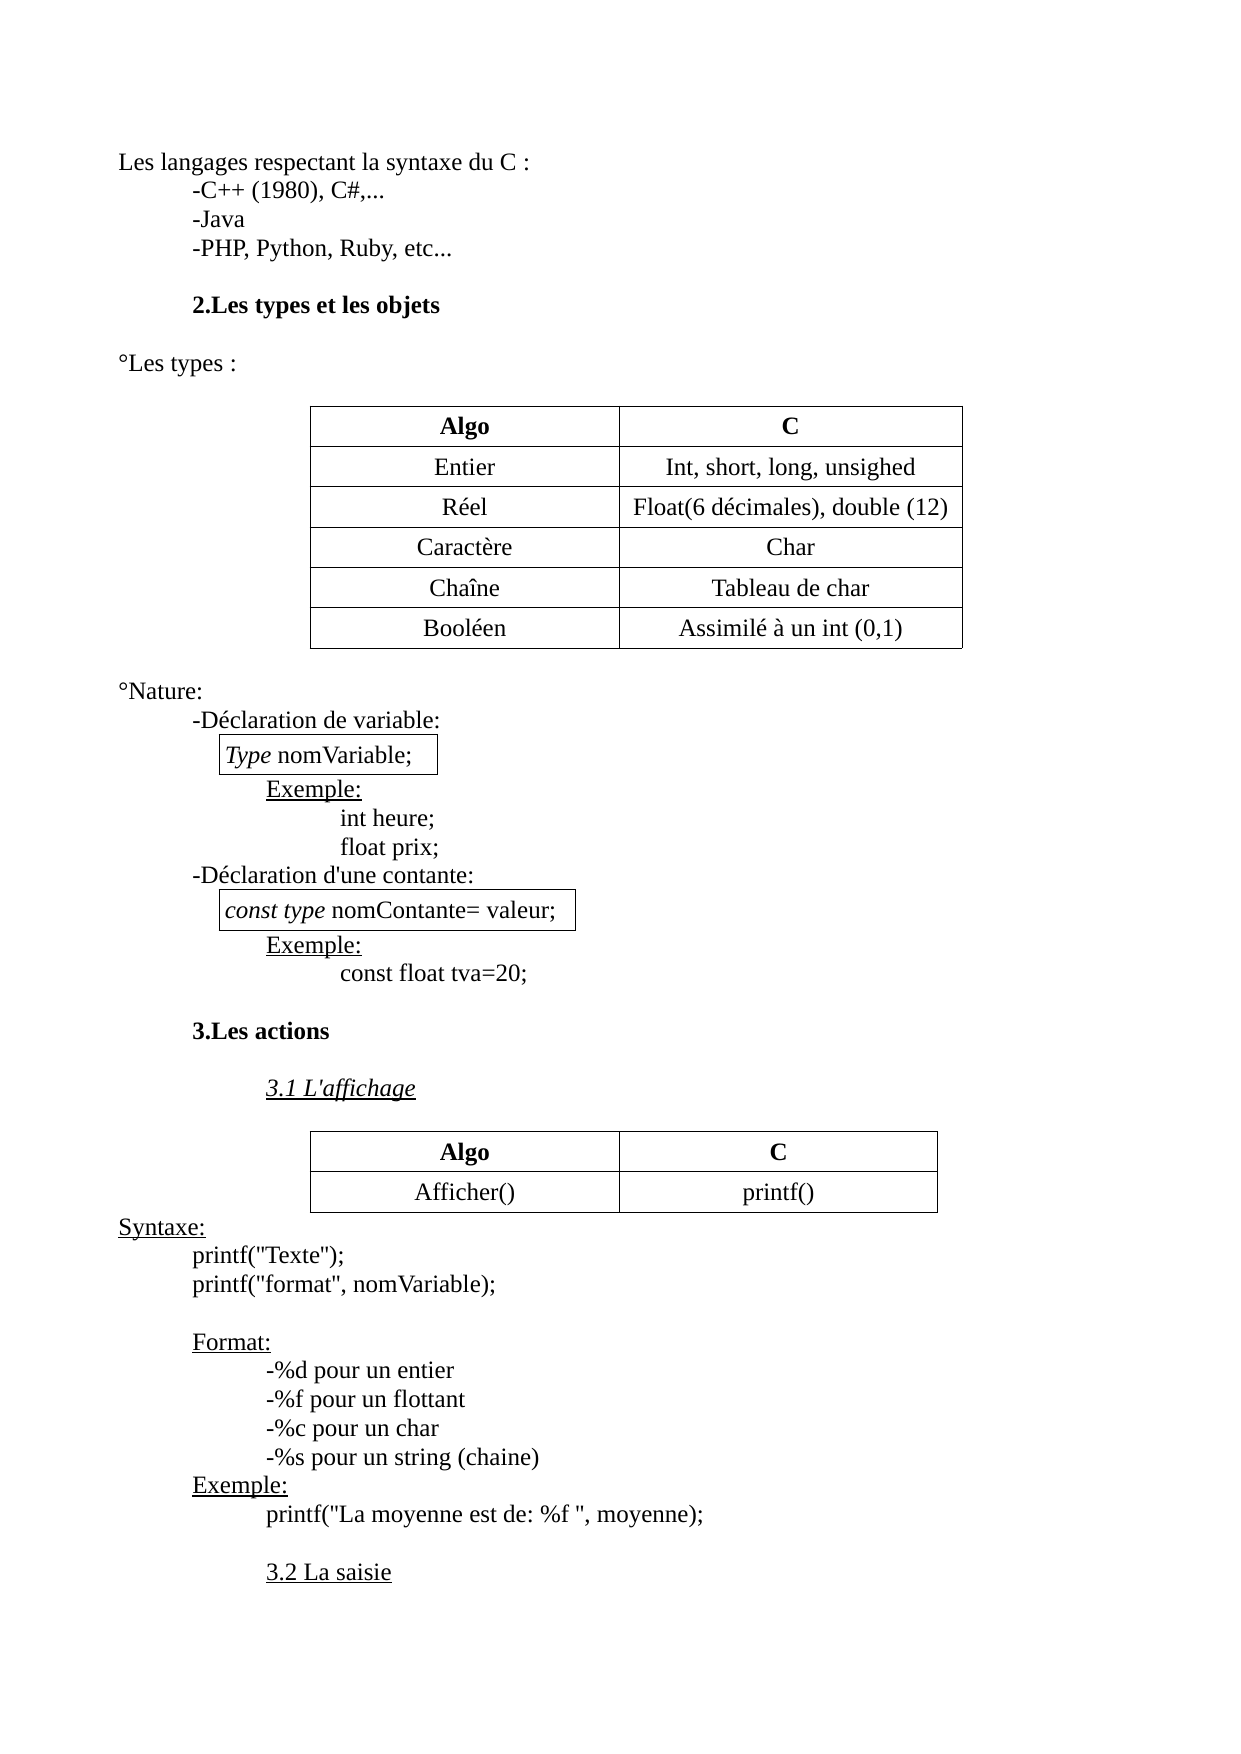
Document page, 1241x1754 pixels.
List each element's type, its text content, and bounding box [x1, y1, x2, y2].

text -C++ (1980), C#,... [118, 176, 1122, 204]
text printf(''La moyenne est de: %f '', moyenne); [118, 1499, 1122, 1528]
table_cell printf() [620, 1172, 937, 1212]
table_cell Caractère [311, 528, 619, 567]
table_cell Int, short, long, unsighed [620, 447, 962, 486]
text const float tva=20; [118, 958, 1122, 987]
text -%s pour un string (chaine) [118, 1442, 1122, 1470]
text int heure; [118, 803, 1122, 832]
table_cell Char [620, 528, 962, 567]
text Exemple: [118, 930, 1122, 958]
text float prix; [118, 832, 1122, 861]
table_cell Tableau de char [620, 568, 962, 607]
text -%c pour un char [118, 1413, 1122, 1442]
table_header C [620, 407, 962, 446]
table_cell Float(6 décimales), double (12) [620, 487, 962, 527]
table_cell Entier [311, 447, 619, 486]
table_header const type nomContante= valeur; [220, 890, 575, 929]
text °Les types : [118, 348, 1122, 377]
text -%d pour un entier [118, 1355, 1122, 1384]
text 3.1 L'affichage [118, 1073, 1122, 1102]
table_header Type nomVariable; [220, 735, 437, 774]
text -%f pour un flottant [118, 1384, 1122, 1413]
text Exemple: [118, 774, 1122, 803]
table_cell Afficher() [311, 1172, 619, 1212]
text Format: [118, 1327, 1122, 1355]
table_header Algo [311, 407, 619, 446]
table_cell Assimilé à un int (0,1) [620, 608, 962, 647]
text °Nature: -Déclaration de variable: [118, 676, 1122, 734]
text -PHP, Python, Ruby, etc... [118, 233, 1122, 262]
text -Déclaration d'une contante: [118, 861, 1122, 889]
text Les langages respectant la syntaxe du C : [118, 147, 1122, 176]
text Exemple: [118, 1470, 1122, 1499]
text printf(''format'', nomVariable); [118, 1269, 1122, 1298]
table_cell Booléen [311, 608, 619, 647]
text Syntaxe: [118, 1212, 1122, 1240]
table_header C [620, 1132, 937, 1171]
text 2.Les types et les objets [118, 291, 1122, 319]
table_cell Réel [311, 487, 619, 527]
text 3.2 La saisie [118, 1557, 1122, 1585]
text printf(''Texte''); [118, 1240, 1122, 1269]
table_cell Chaîne [311, 568, 619, 607]
text -Java [118, 204, 1122, 233]
text 3.Les actions [118, 1016, 1122, 1045]
table_header Algo [311, 1132, 619, 1171]
